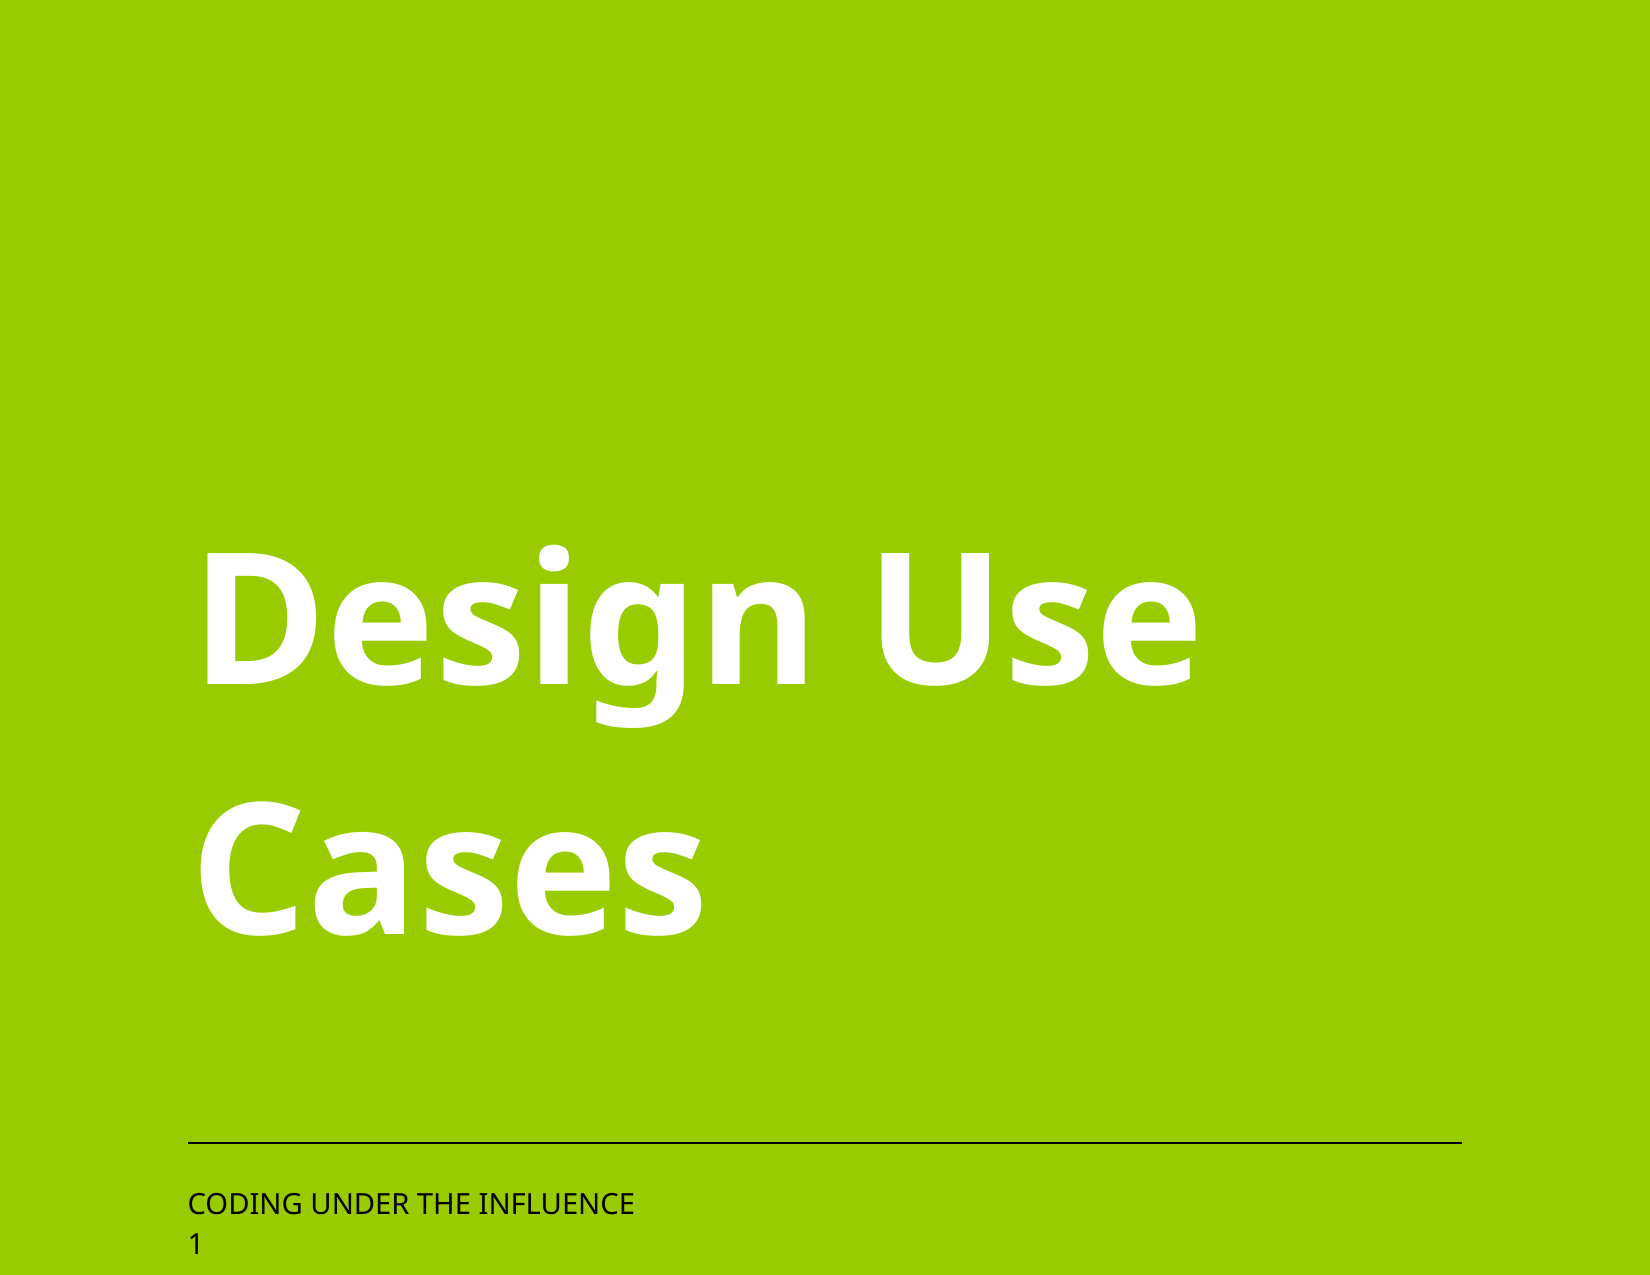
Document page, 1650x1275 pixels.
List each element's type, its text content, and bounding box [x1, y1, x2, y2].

text Design Use [0, 489, 1650, 738]
text Cases [0, 738, 1650, 988]
